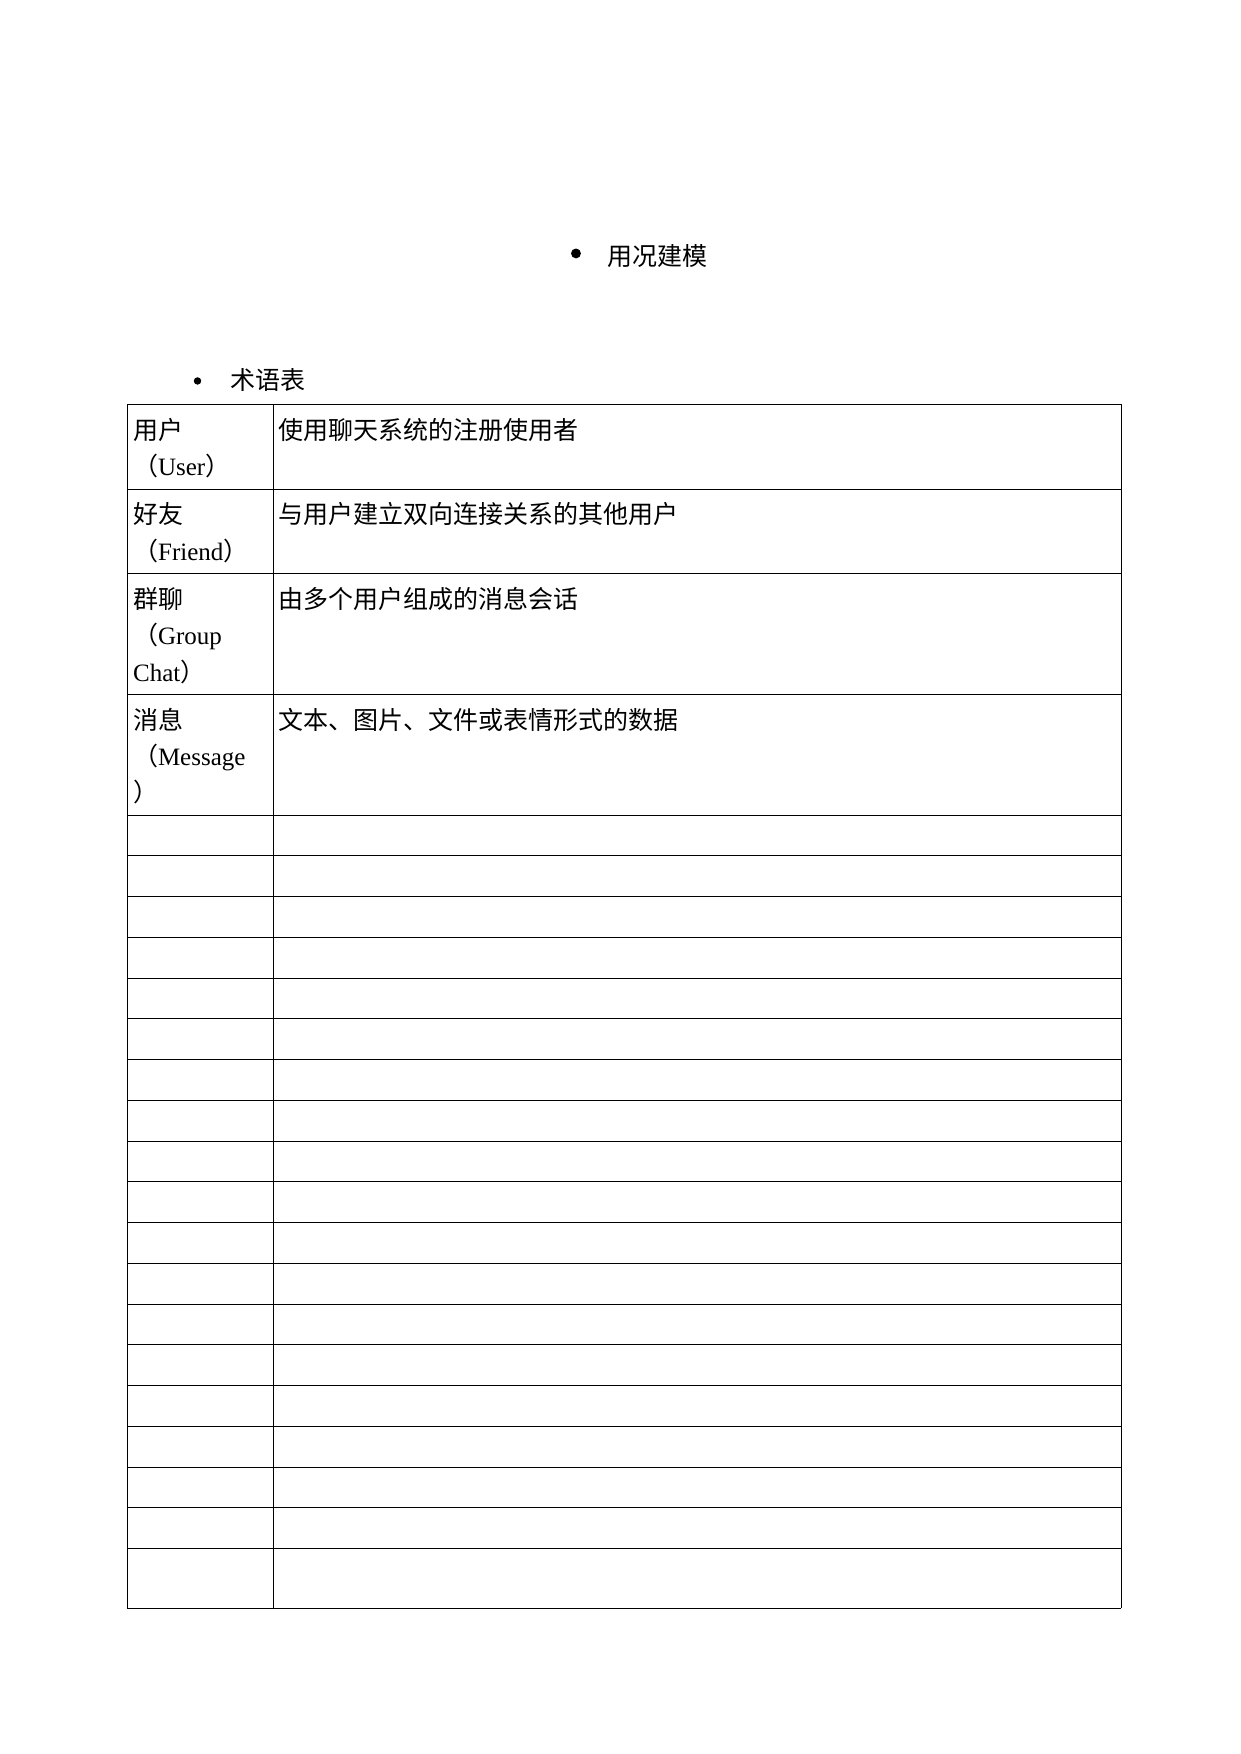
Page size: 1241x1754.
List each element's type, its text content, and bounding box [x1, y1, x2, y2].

table_cell [128, 1427, 273, 1466]
table_cell 文本、图片、文件或表情形式的数据 [274, 695, 1121, 815]
table_cell [128, 856, 273, 896]
table_cell [128, 938, 273, 978]
table_cell [128, 1101, 273, 1141]
table_cell [274, 1427, 1121, 1466]
table_cell [128, 979, 273, 1018]
table_cell [274, 938, 1121, 978]
table_cell [274, 1264, 1121, 1303]
table_cell [274, 1223, 1121, 1263]
table_cell [274, 1549, 1121, 1607]
table_cell [128, 1345, 273, 1385]
table_cell [274, 1019, 1121, 1059]
table_cell [128, 897, 273, 937]
table_cell [128, 1264, 273, 1303]
table_cell 由多个用户组成的消息会话 [274, 574, 1121, 694]
table_cell [274, 897, 1121, 937]
table_cell [128, 816, 273, 855]
table_cell [274, 1508, 1121, 1548]
table_cell [128, 1549, 273, 1607]
table_cell [128, 1305, 273, 1344]
table_cell [274, 1101, 1121, 1141]
table_cell [274, 856, 1121, 896]
table_cell [128, 1060, 273, 1100]
table_cell [128, 1223, 273, 1263]
table_header 使用聊天系统的注册使用者 [274, 405, 1121, 489]
table_cell [274, 1060, 1121, 1100]
table_cell [274, 1468, 1121, 1507]
table_cell [274, 816, 1121, 855]
subtitle 用况建模 [156, 236, 1122, 272]
table_cell [274, 1386, 1121, 1426]
table_cell [128, 1468, 273, 1507]
table_cell [128, 1386, 273, 1426]
subtitle 术语表 [193, 361, 1122, 397]
table_cell [274, 1305, 1121, 1344]
table_cell [274, 979, 1121, 1018]
table_cell [274, 1182, 1121, 1222]
table_cell [128, 1142, 273, 1181]
table_cell 群聊（Group Chat） [128, 574, 273, 694]
table_cell 消息（Message） [128, 695, 273, 815]
table_cell [274, 1345, 1121, 1385]
table_cell [128, 1182, 273, 1222]
table_cell 与用户建立双向连接关系的其他用户 [274, 490, 1121, 573]
table_cell [128, 1019, 273, 1059]
table_cell [274, 1142, 1121, 1181]
table_header 用户（User） [128, 405, 273, 489]
table_cell 好友（Friend） [128, 490, 273, 573]
table_cell [128, 1508, 273, 1548]
